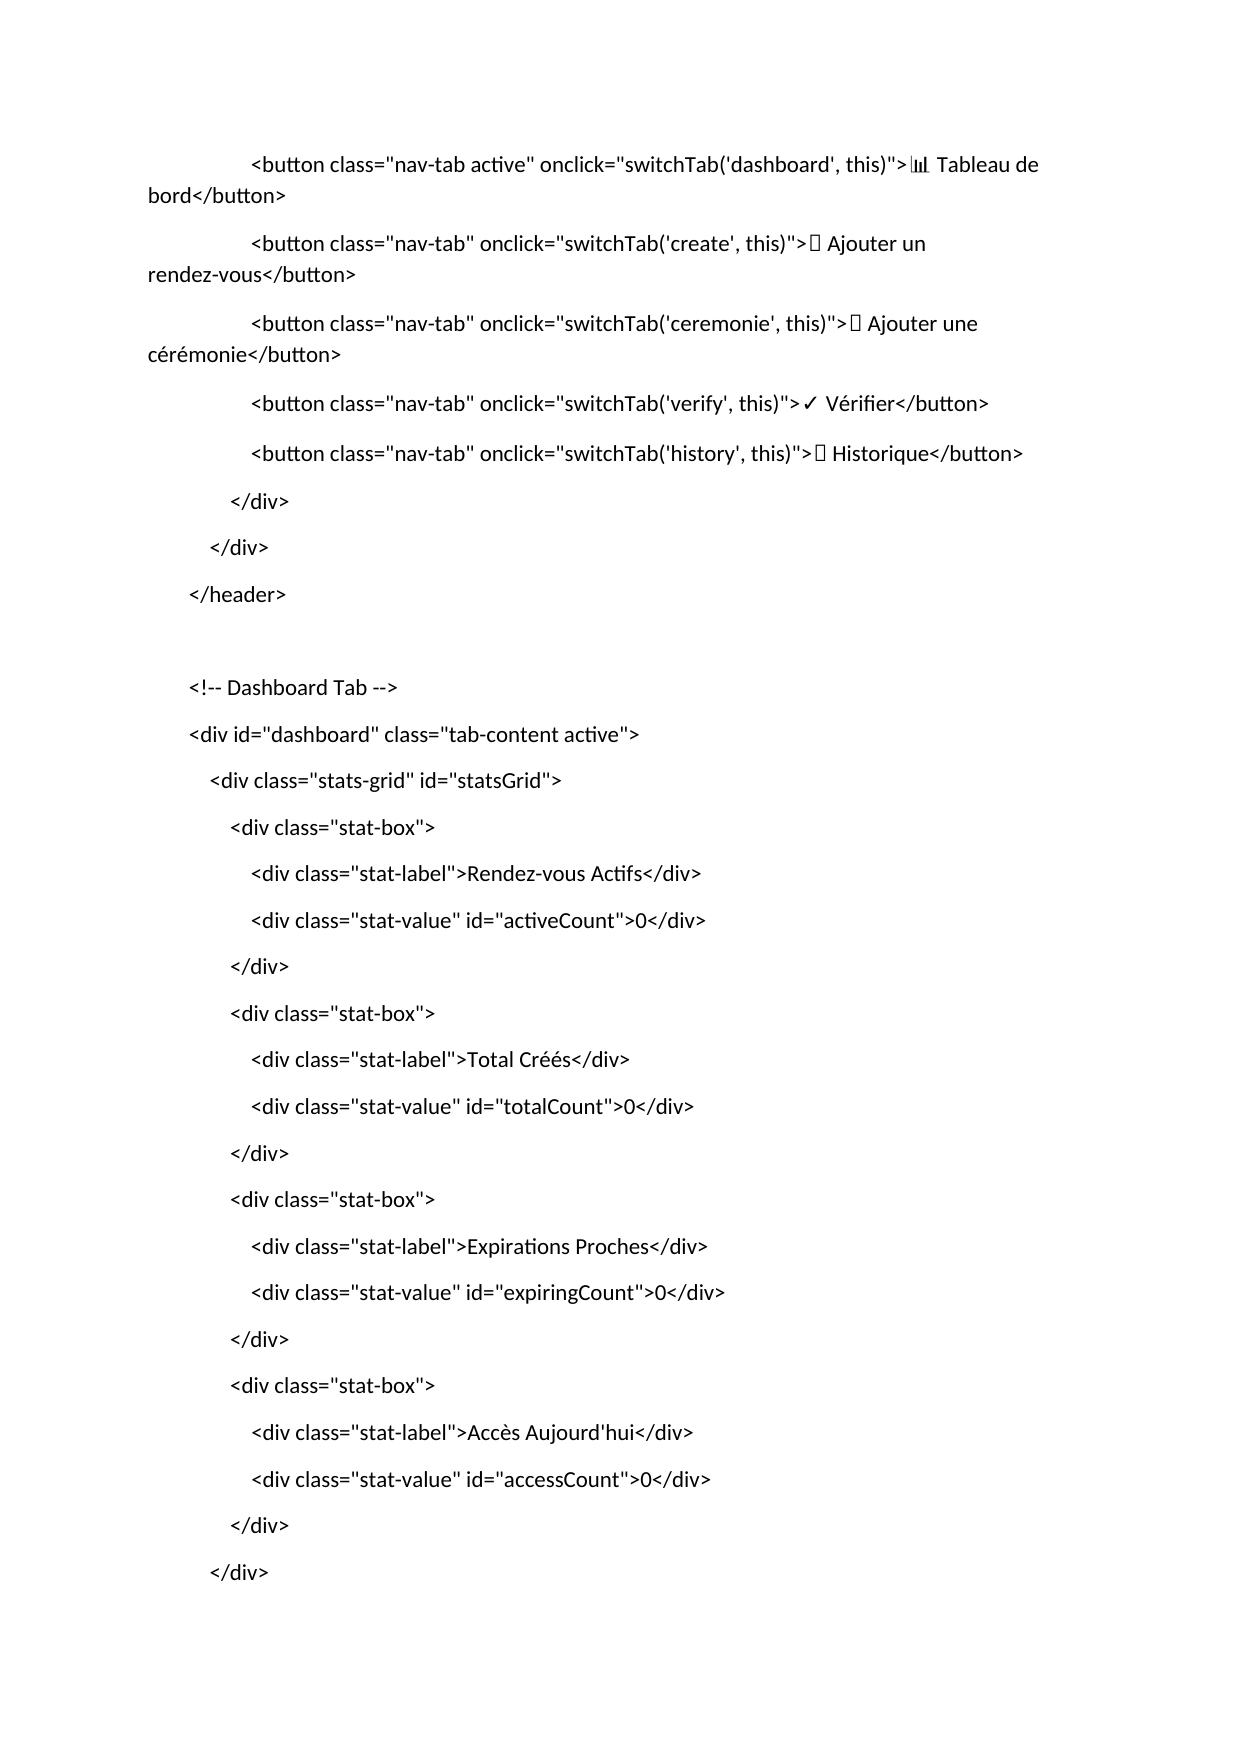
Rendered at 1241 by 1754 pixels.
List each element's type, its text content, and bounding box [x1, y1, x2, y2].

text <button class="nav-tab" onclick="switchTab('verify', this)">✓ Vérifier</button> [148, 387, 1093, 418]
text </div> [148, 1511, 1093, 1539]
text <div class="stat-value" id="accessCount">0</div> [148, 1465, 1093, 1493]
text </div> [148, 1325, 1093, 1353]
text <div class="stats-grid" id="statsGrid"> [148, 766, 1093, 794]
text </div> [148, 952, 1093, 981]
text <button class="nav-tab" onclick="switchTab('ceremonie', this)">🎉 Ajouter une cérémonie</button> [148, 307, 1093, 368]
text <div class="stat-value" id="expiringCount">0</div> [148, 1278, 1093, 1306]
text </div> [148, 1139, 1093, 1167]
text <div class="stat-label">Total Créés</div> [148, 1046, 1093, 1074]
text <div class="stat-label">Rendez-vous Actifs</div> [148, 859, 1093, 887]
text <div class="stat-box"> [148, 1372, 1093, 1399]
text <div class="stat-value" id="activeCount">0</div> [148, 906, 1093, 934]
text <!-- Dashboard Tab --> [148, 673, 1093, 701]
text <button class="nav-tab" onclick="switchTab('history', this)">📜 Historique</button> [148, 437, 1093, 468]
text <div class="stat-value" id="totalCount">0</div> [148, 1092, 1093, 1120]
text <div class="stat-box"> [148, 999, 1093, 1027]
text </div> [148, 533, 1093, 561]
text </div> [148, 487, 1093, 515]
text <div class="stat-box"> [148, 1185, 1093, 1213]
text <div class="stat-box"> [148, 813, 1093, 841]
text <div class="stat-label">Accès Aujourd'hui</div> [148, 1418, 1093, 1446]
text </div> [148, 1558, 1093, 1586]
text </header> [148, 580, 1093, 608]
text <button class="nav-tab" onclick="switchTab('create', this)">➕ Ajouter un rendez-vous</button> [148, 227, 1093, 288]
text <div class="stat-label">Expirations Proches</div> [148, 1232, 1093, 1260]
text <button class="nav-tab active" onclick="switchTab('dashboard', this)">📊 Tableau de bord</button> [148, 148, 1093, 209]
text <div id="dashboard" class="tab-content active"> [148, 720, 1093, 748]
